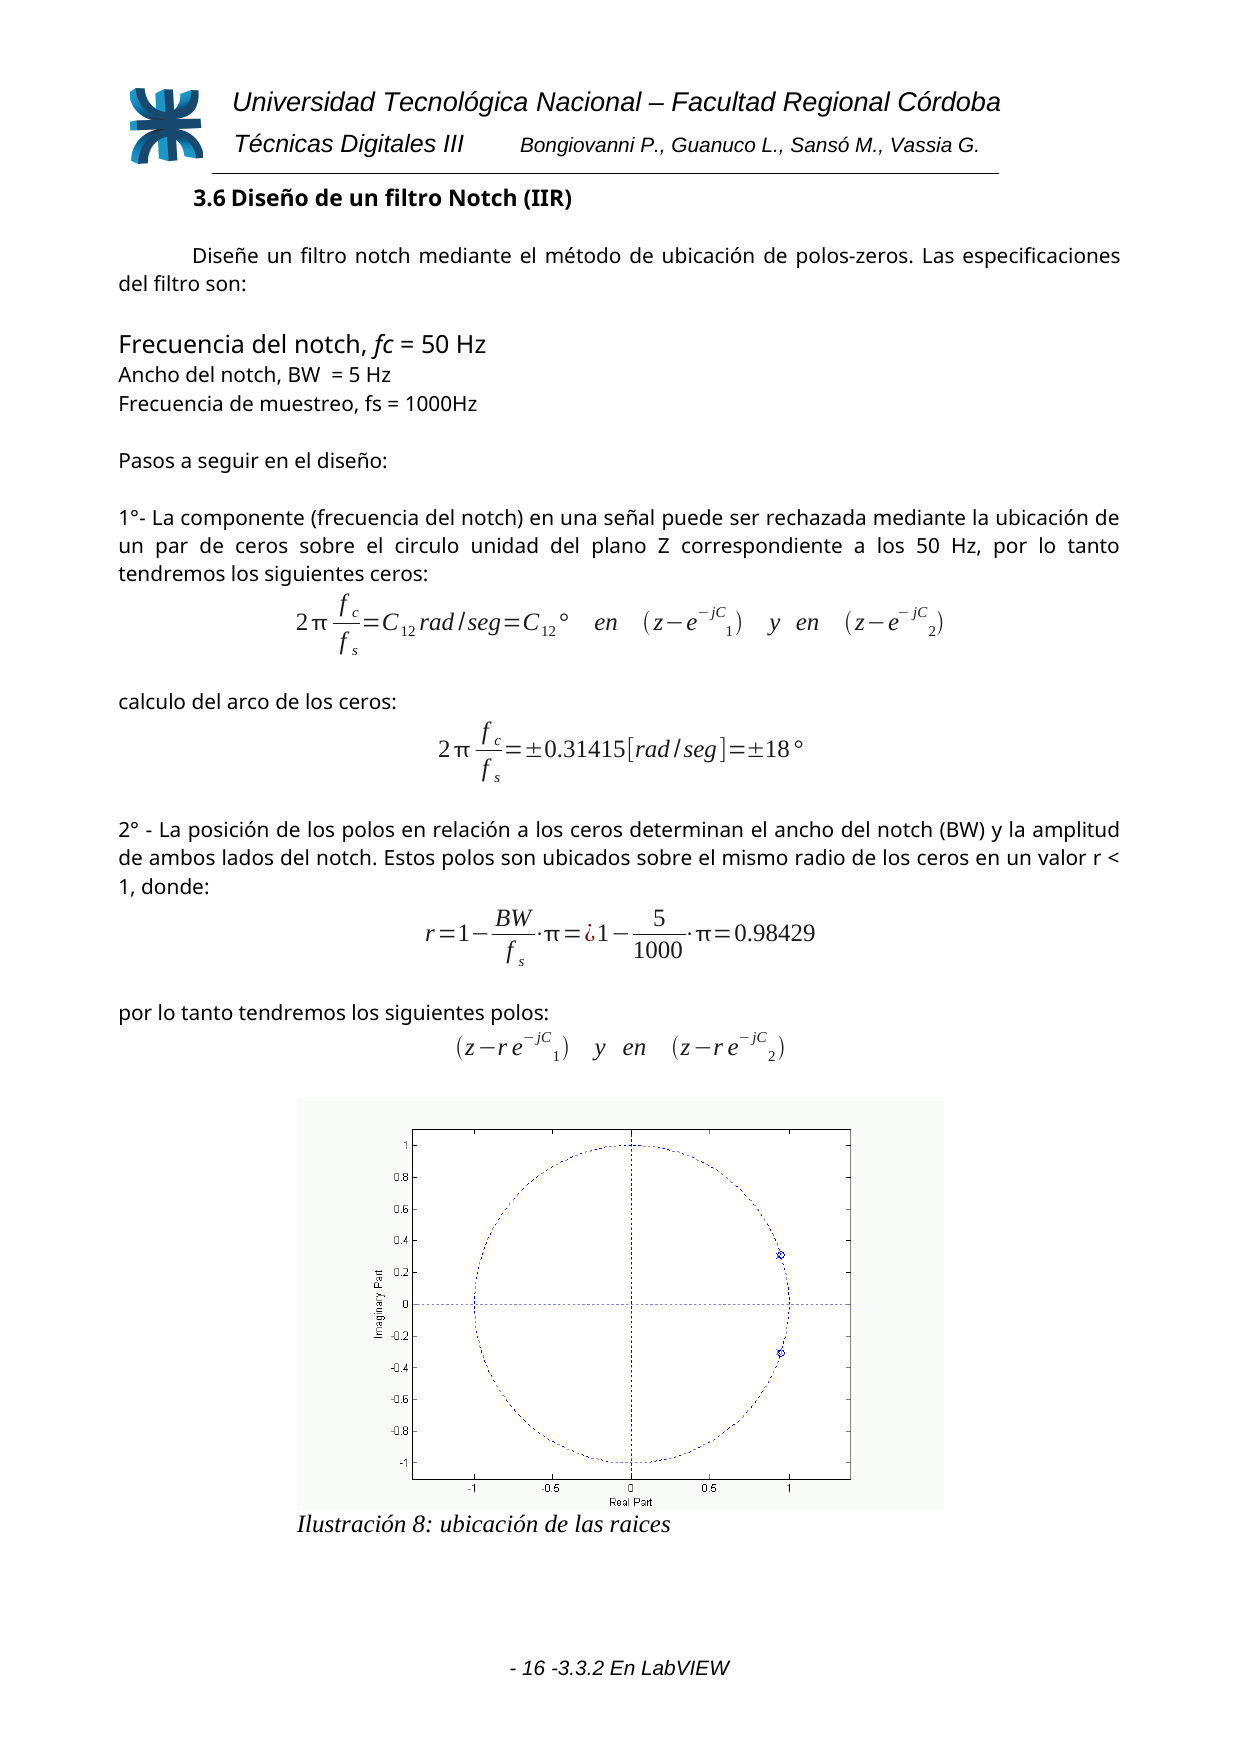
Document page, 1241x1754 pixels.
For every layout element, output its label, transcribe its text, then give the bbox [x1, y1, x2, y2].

text Ancho del notch, BW = 5 Hz [118, 361, 1122, 389]
text calculo del arco de los ceros: [118, 687, 1122, 716]
text Frecuencia de muestreo, fs = 1000Hz [118, 389, 1122, 417]
picture [129, 88, 203, 164]
text 2° - La posición de los polos en relación a los ceros determinan el ancho del notch (BW) y la amplitud de ambos lados del notch. Estos polos son ubicados sobre el mismo radio de los ceros en un valor r < 1, donde: [118, 815, 1122, 900]
text Ilustración 8: ubicación de las raices [297, 1510, 944, 1538]
text Frecuencia del notch, fc = 50 Hz [118, 326, 1122, 361]
text Diseñe un filtro notch mediante el método de ubicación de polos-zeros. Las especificaciones del filtro son: [118, 241, 1122, 298]
list Diseño de un filtro Notch (IIR) [193, 181, 1122, 213]
text por lo tanto tendremos los siguientes polos: [118, 998, 1122, 1027]
text 1°- La componente (frecuencia del notch) en una señal puede ser rechazada mediante la ubicación de un par de ceros sobre el circulo unidad del plano Z correspondiente a los 50 Hz, por lo tanto tendremos los siguientes ceros: [118, 503, 1122, 588]
text Pasos a seguir en el diseño: [118, 446, 1122, 474]
